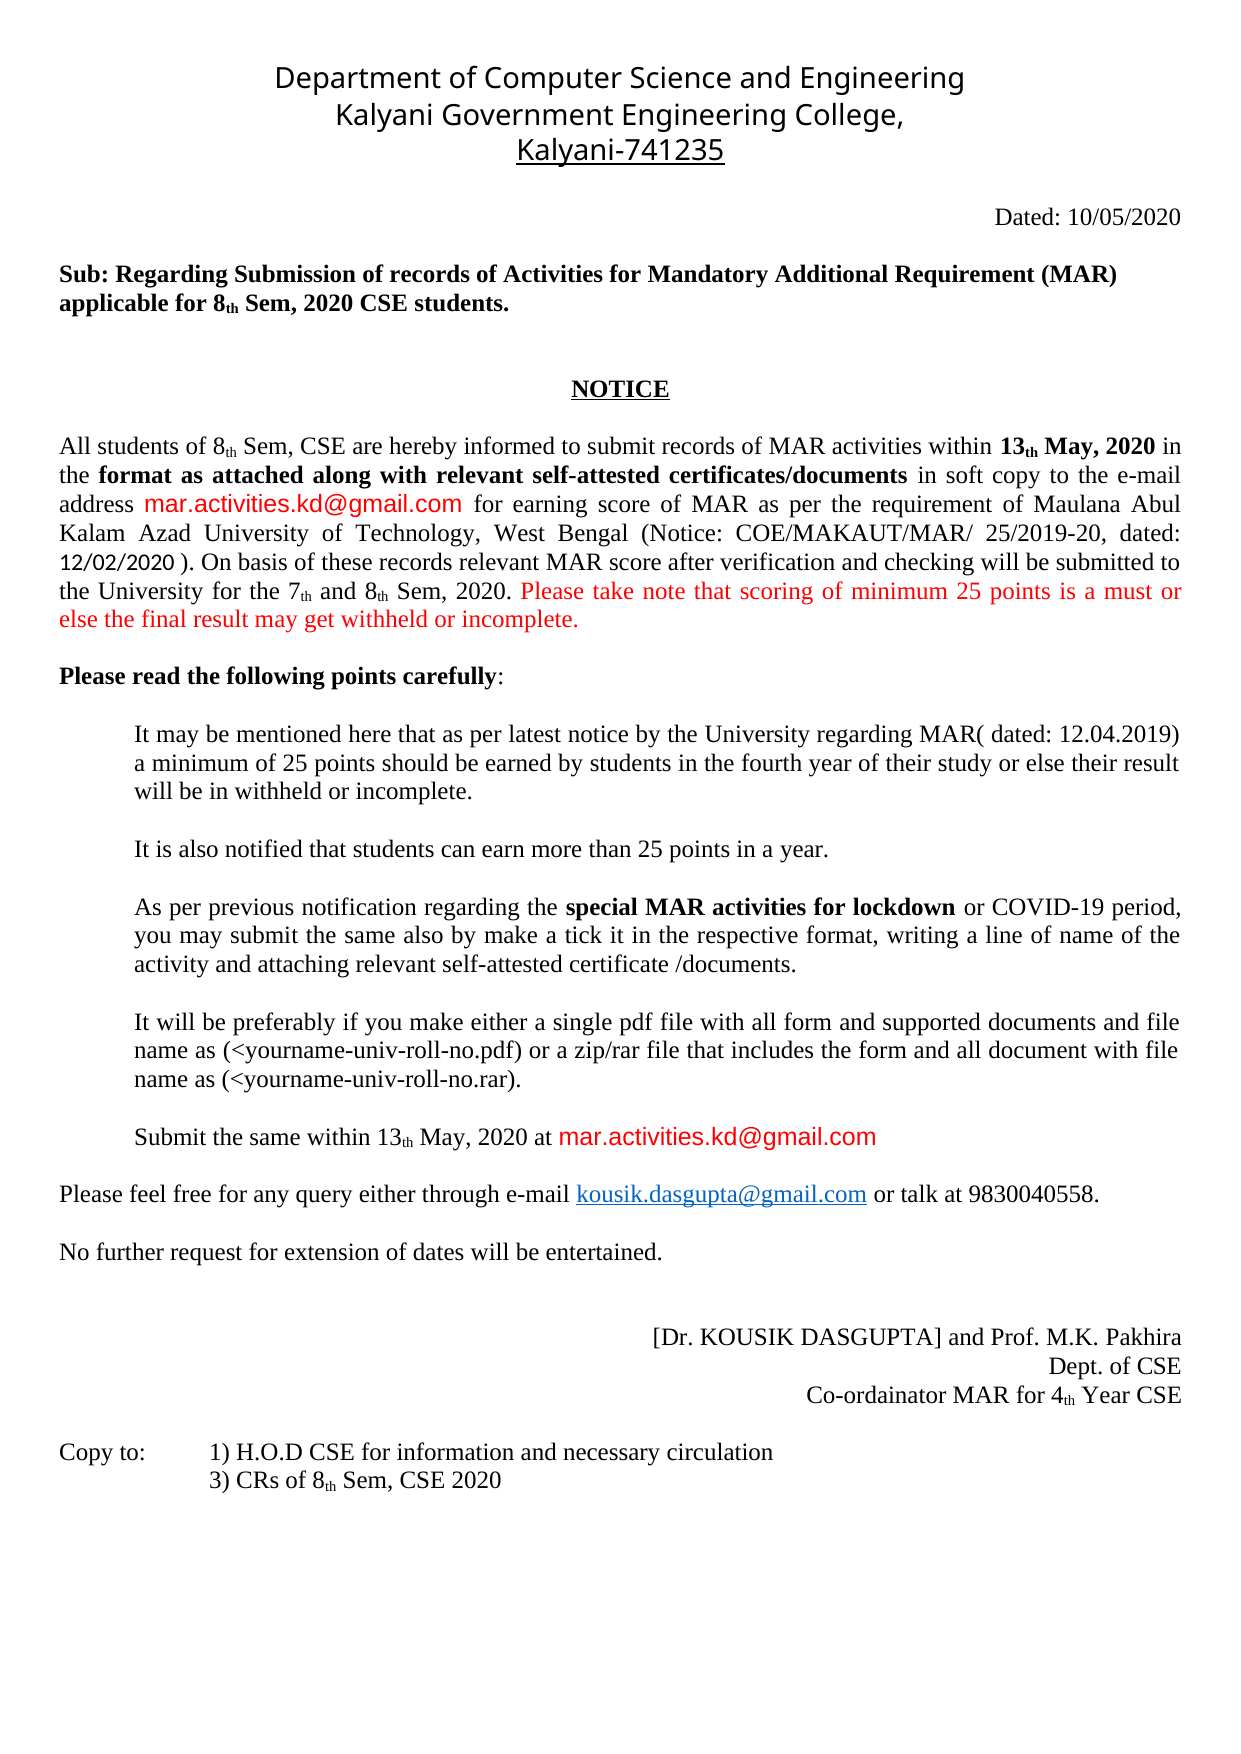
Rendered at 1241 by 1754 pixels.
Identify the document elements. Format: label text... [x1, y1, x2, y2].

text [Dr. KOUSIK DASGUPTA] and Prof. M.K. Pakhira [48, 1323, 1182, 1351]
text Dated: 10/05/2020 [48, 202, 1181, 230]
list It may be mentioned here that as per latest notice by the University regarding MAR( dated: 12.04.2019) a minimum of 25 points should be earned by students in the fourth year of their study or else their result will be in withheld or incomplete. [96, 719, 1182, 805]
text 3) CRs of 8th Sem, CSE 2020 [209, 1466, 1192, 1495]
list It will be preferably if you make either a single pdf file with all form and supported documents and file name as (<yourname-univ-roll-no.pdf) or a zip/rar file that includes the form and all document with file name as (<yourname-univ-roll-no.rar). [96, 1007, 1181, 1093]
list As per previous notification regarding the special MAR activities for lockdown or COVID-19 period, you may submit the same also by make a tick it in the respective format, writing a line of name of the activity and attaching relevant self-attested certificate /documents. [96, 892, 1182, 978]
text Kalyani-741235 [261, 134, 980, 167]
text No further request for extension of dates will be entertained. [59, 1237, 1192, 1266]
text Copy to: 1) H.O.D CSE for information and necessary circulation [59, 1437, 1192, 1466]
text NOTICE [261, 374, 980, 402]
subtitle Sub: Regarding Submission of records of Activities for Mandatory Additional Requirement (MAR) applicable for 8th Sem, 2020 CSE students. [59, 259, 1192, 316]
text Dept. of CSE Co-ordainator MAR for 4th Year CSE [803, 1351, 1182, 1409]
text Please feel free for any query either through e-mail kousik.dasgupta@gmail.com or talk at 9830040558. [59, 1179, 1192, 1208]
subtitle Please read the following points carefully: [59, 661, 1192, 690]
list It is also notified that students can earn more than 25 points in a year. [96, 834, 1192, 863]
subtitle Department of Computer Science and Engineering Kalyani Government Engineering College, [261, 59, 979, 134]
text All students of 8th Sem, CSE are hereby informed to submit records of MAR activities within 13th May, 2020 in the format as attached along with relevant self-attested certificates/documents in soft copy to the e-mail address mar.activities.kd@gmail.com for earning score of MAR as per the requirement of Maulana Abul Kalam Azad University of Technology, West Bengal (Notice: COE/MAKAUT/MAR/ 25/2019-20, dated: 12/02/2020 ). On basis of these records relevant MAR score after verification and checking will be submitted to the University for the 7th and 8th Sem, 2020. Please take note that scoring of minimum 25 points is a must or else the final result may get withheld or incomplete. [59, 431, 1182, 633]
list Submit the same within 13th May, 2020 at mar.activities.kd@gmail.com [96, 1122, 1192, 1150]
